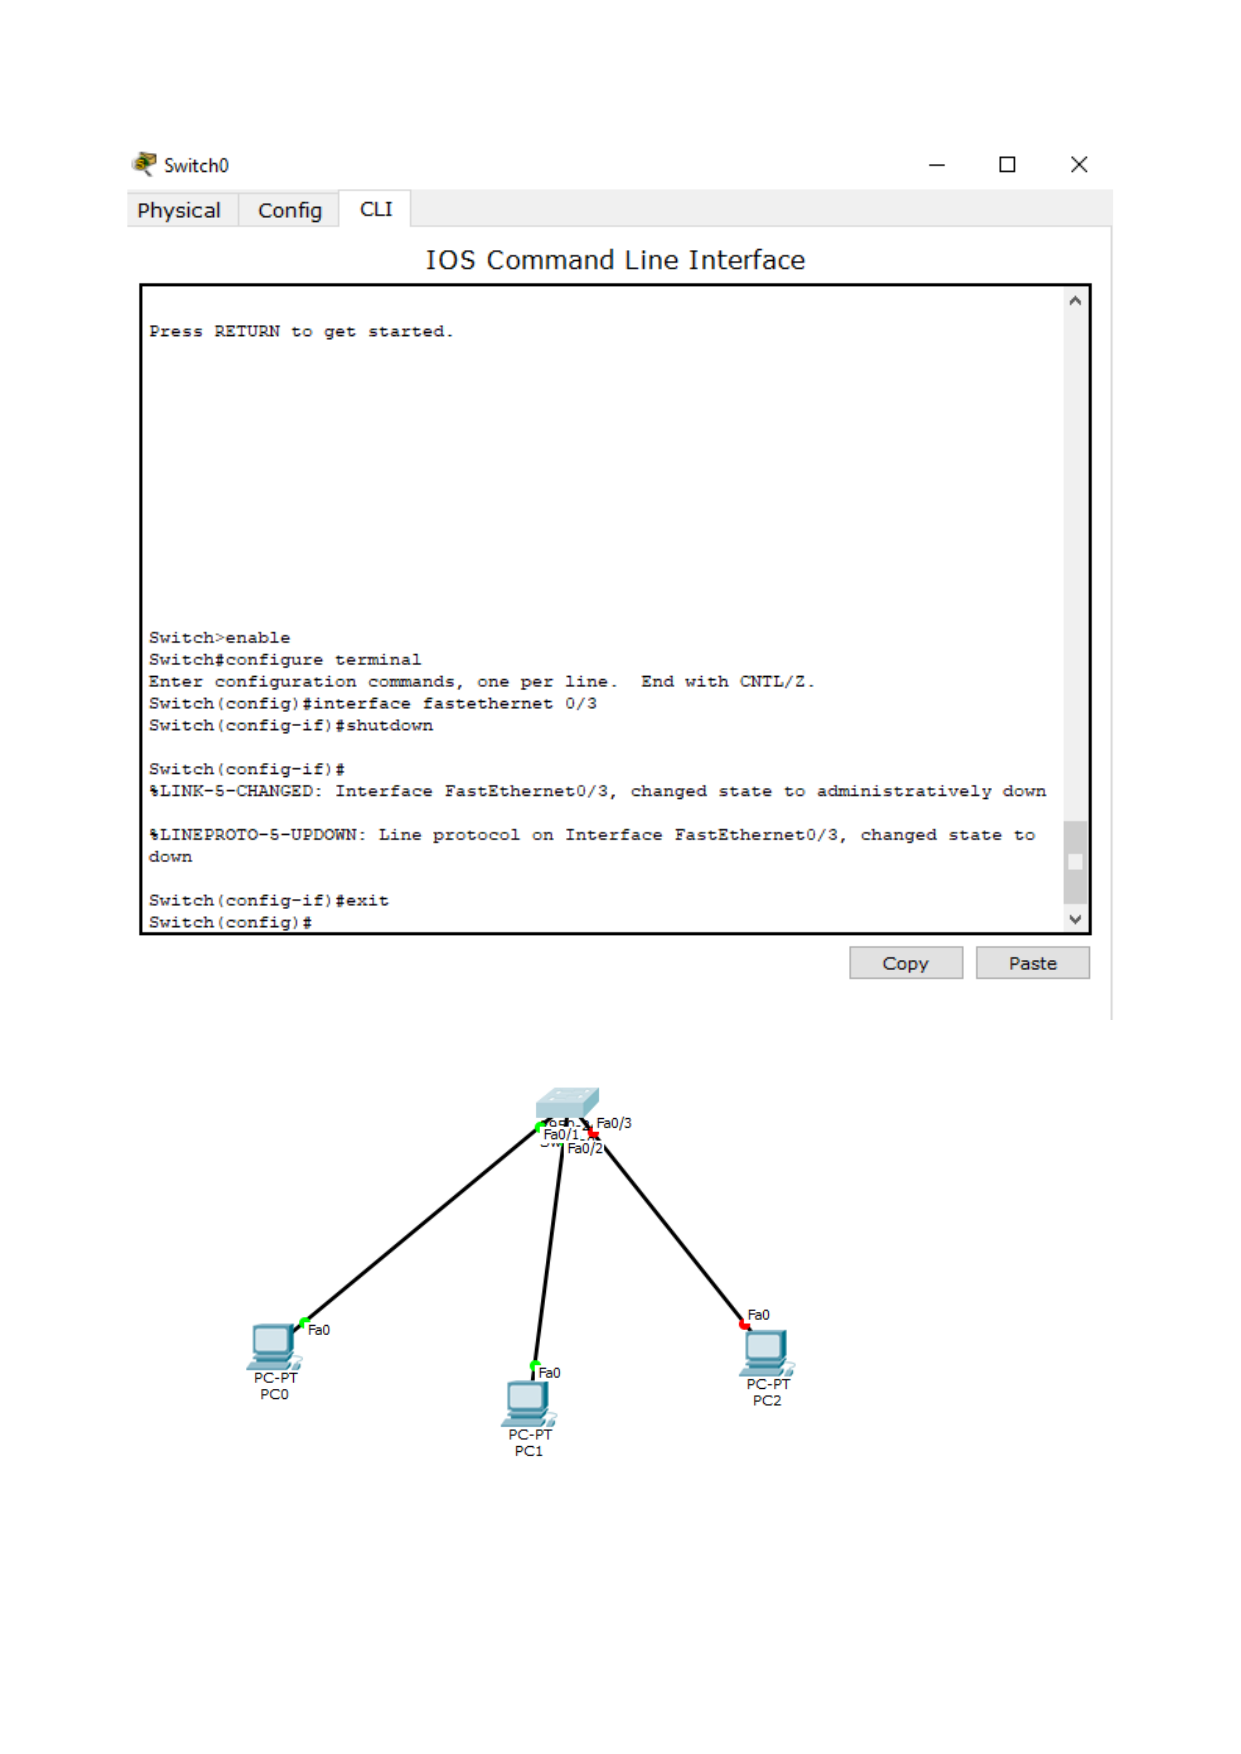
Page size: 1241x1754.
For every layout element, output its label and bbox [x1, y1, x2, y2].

picture [127, 149, 1114, 1499]
